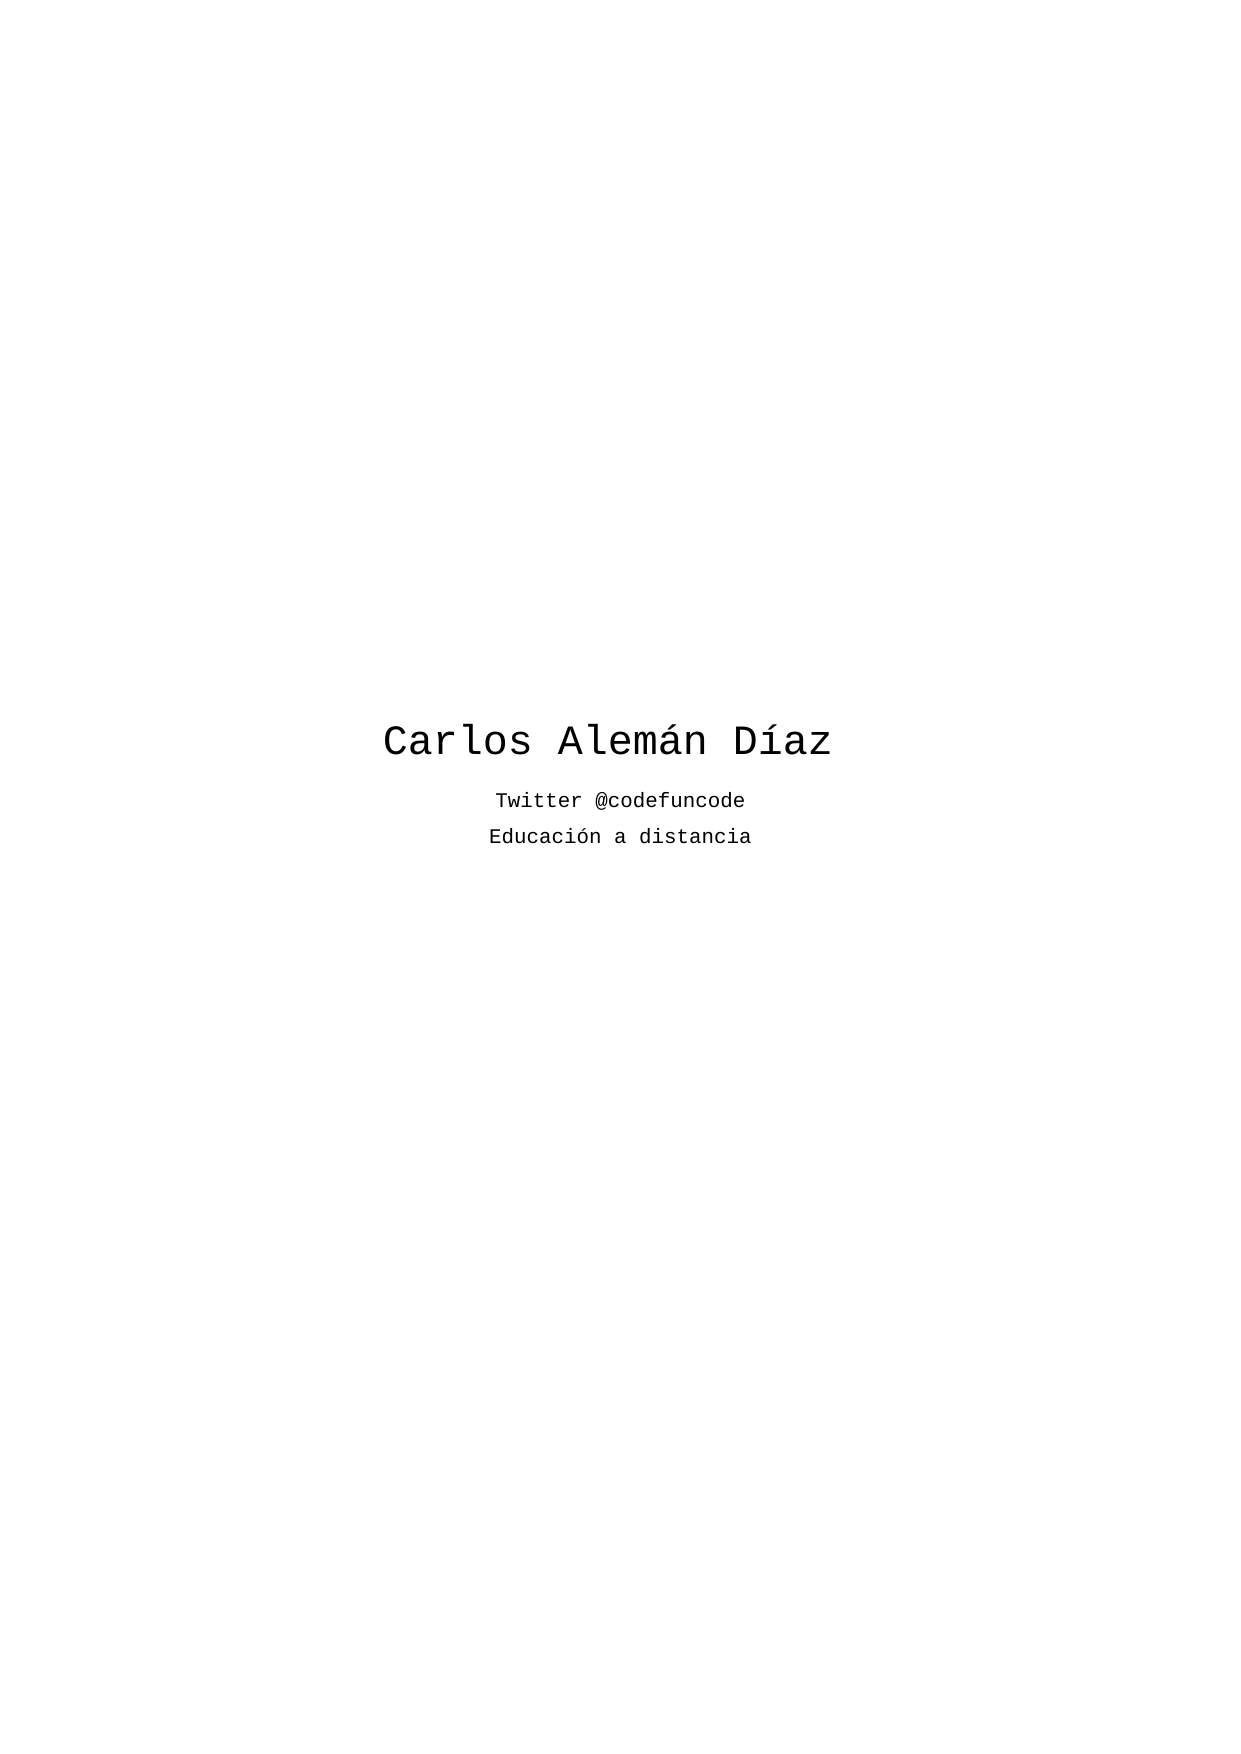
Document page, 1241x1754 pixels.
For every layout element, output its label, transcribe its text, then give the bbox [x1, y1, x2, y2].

text Educación a distancia [118, 826, 1122, 849]
text Twitter @codefuncode [118, 791, 1122, 814]
text Carlos Alemán Díaz [118, 720, 1122, 767]
